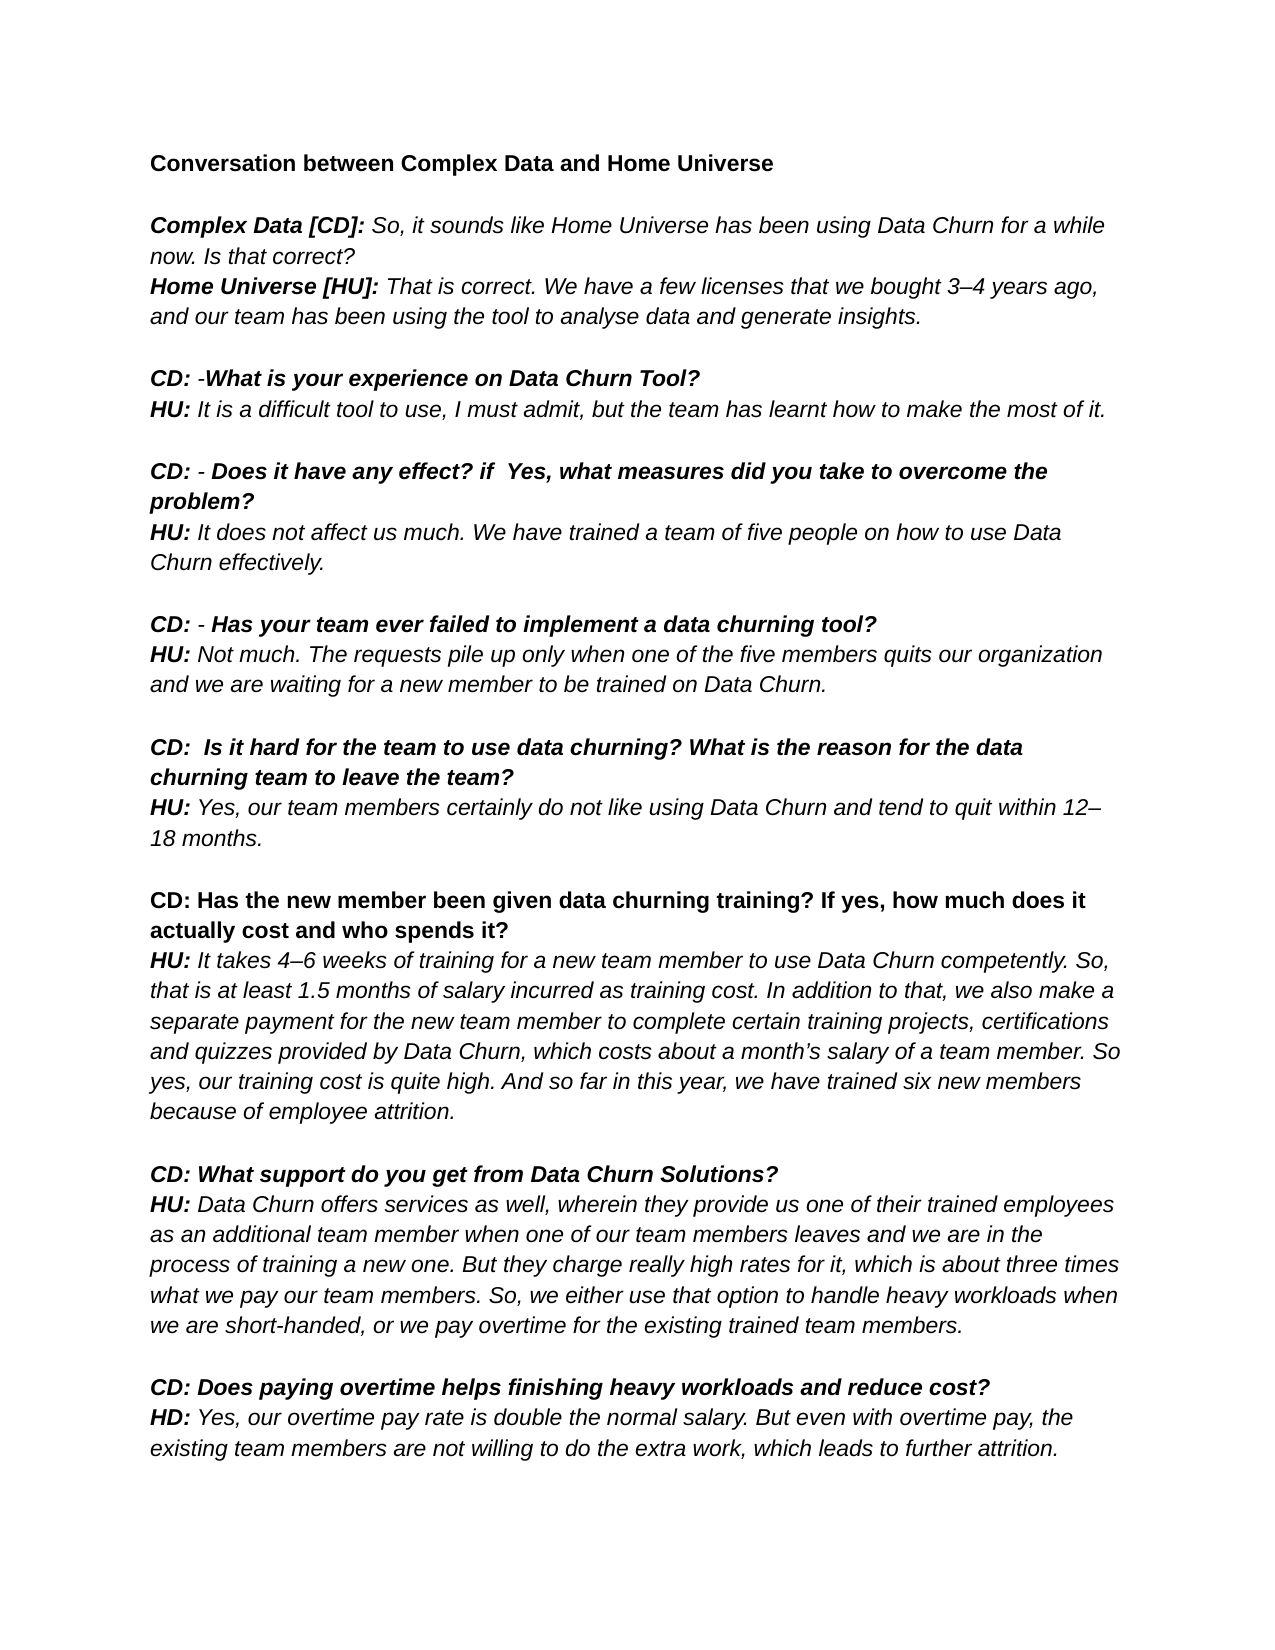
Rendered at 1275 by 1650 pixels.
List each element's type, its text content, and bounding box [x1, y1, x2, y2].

text Home Universe [HU]: That is correct. We have a few licenses that we bought 3–4 years ago, and our team has been using the tool to analyse data and generate insights. [150, 273, 1125, 329]
text HU: It takes 4–6 weeks of training for a new team member to use Data Churn competently. So, that is at least 1.5 months of salary incurred as training cost. In addition to that, we also make a separate payment for the new team member to complete certain training projects, certifications and quizzes provided by Data Churn, which costs about a month’s salary of a team member. So yes, our training cost is quite high. And so far in this year, we have trained six new members because of employee attrition. [150, 947, 1125, 1125]
text HU: Yes, our team members certainly do not like using Data Churn and tend to quit within 12–18 months. [150, 794, 1125, 851]
text HU: It does not affect us much. We have trained a team of five people on how to use Data Churn effectively. [150, 518, 1125, 575]
text CD: Does paying overtime helps finishing heavy workloads and reduce cost? [150, 1374, 1125, 1401]
text CD: What support do you get from Data Churn Solutions? [150, 1161, 1125, 1187]
text CD: - Does it have any effect? if ​​Yes, what measures did you take to overcome the problem? [150, 458, 1125, 514]
text HU: It is a difficult tool to use, I must admit, but the team has learnt how to make the most of it. [150, 396, 1125, 422]
text HD: Yes, our overtime pay rate is double the normal salary. But even with overtime pay, the existing team members are not willing to do the extra work, which leads to further attrition. [150, 1404, 1125, 1461]
text CD: - Has your team ever failed to implement a data churning tool? [150, 611, 1125, 637]
text Complex Data [CD]: So, it sounds like Home Universe has been using Data Churn for a while now. Is that correct? [150, 212, 1125, 269]
text CD: Has the new member been given data churning training? If yes, how much does it actually cost and who spends it? [150, 887, 1125, 943]
text CD: -What is your experience on Data Churn Tool? [150, 365, 1125, 392]
text HU: Data Churn offers services as well, wherein they provide us one of their trained employees as an additional team member when one of our team members leaves and we are in the process of training a new one. But they charge really high rates for it, which is about three times what we pay our team members. So, we either use that option to handle heavy workloads when we are short-handed, or we pay overtime for the existing trained team members. [150, 1191, 1125, 1338]
text HU: Not much. The requests pile up only when one of the five members quits our organization and we are waiting for a new member to be trained on Data Churn. [150, 641, 1125, 698]
text Conversation between Complex Data and Home Universe [150, 150, 1125, 176]
text CD: Is it hard for the team to use data churning? What is the reason for the data churning team to leave the team? [150, 734, 1125, 790]
